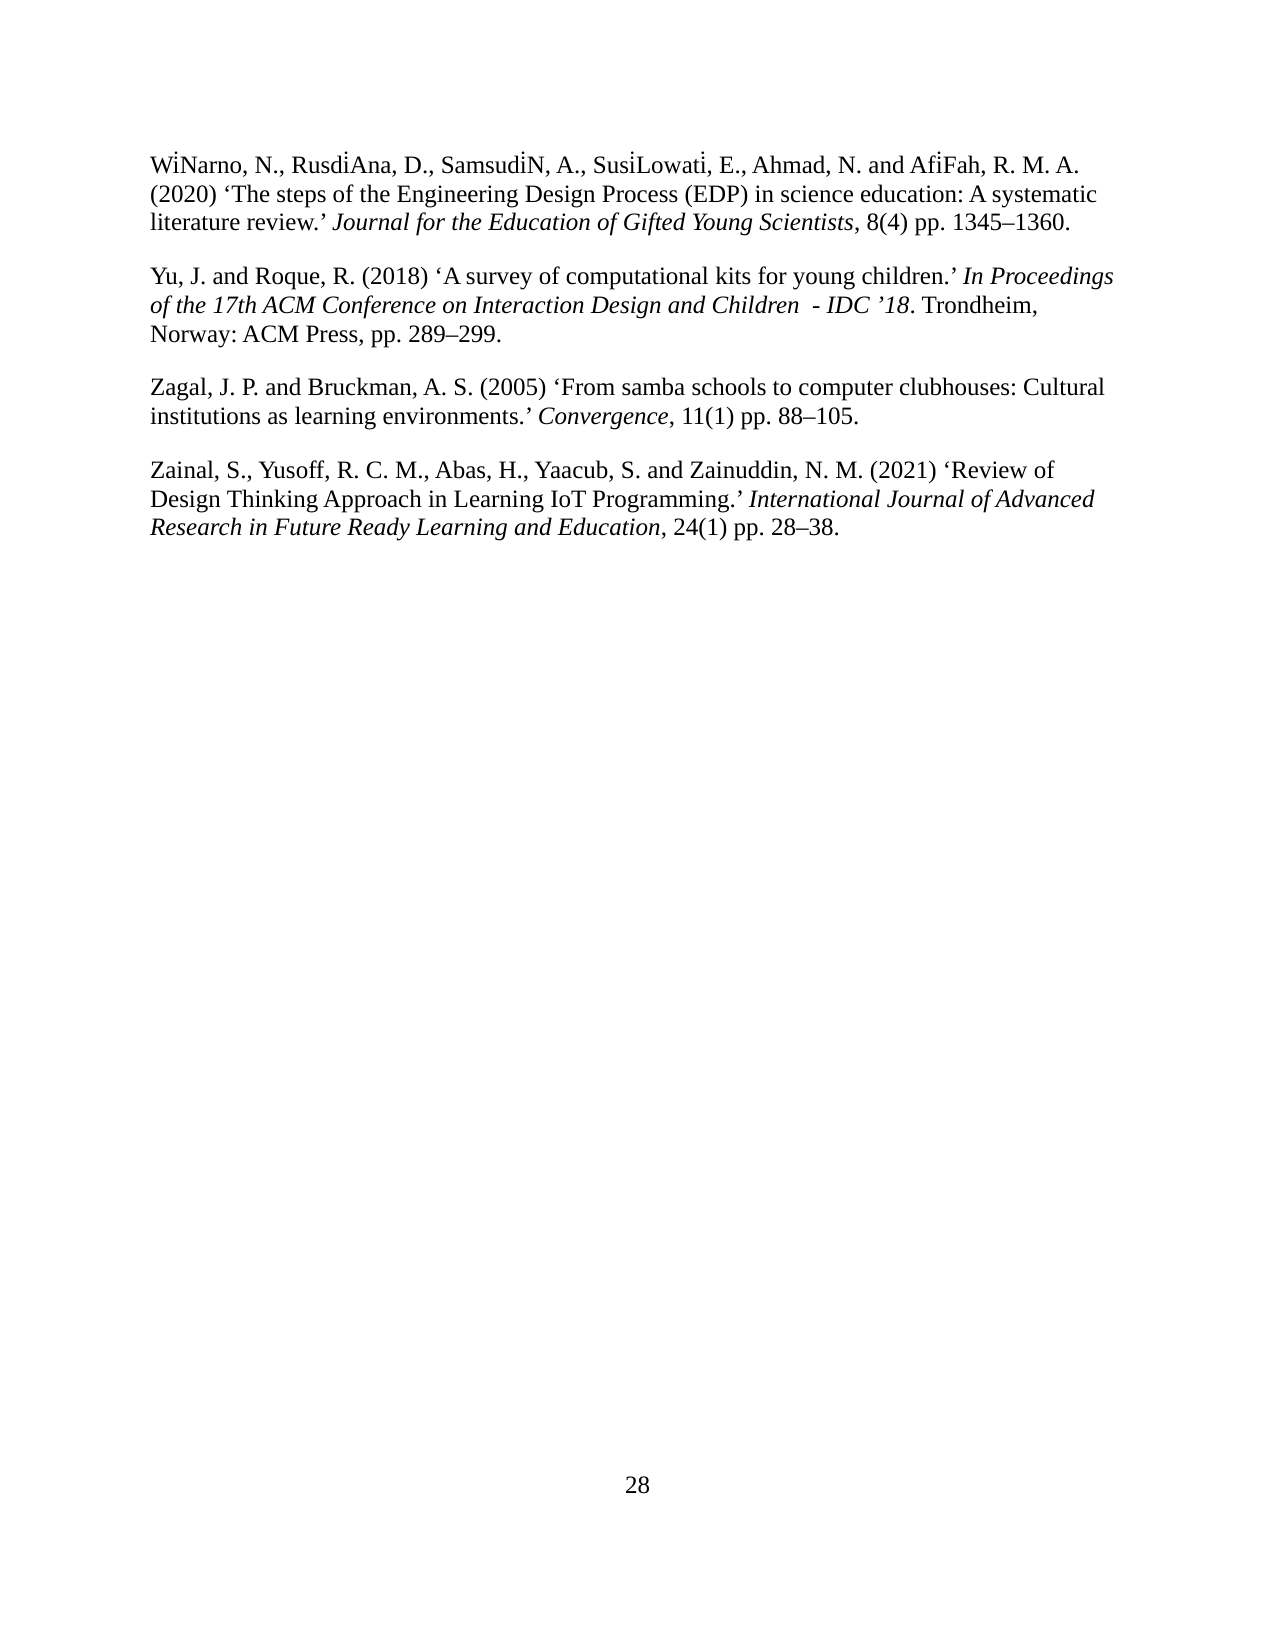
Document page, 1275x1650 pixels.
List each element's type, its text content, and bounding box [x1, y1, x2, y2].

text Wi̇Narno, N., Rusdi̇Ana, D., Samsudi̇N, A., Susi̇Lowati̇, E., Ahmad, N. and Afi̇Fah, R. M. A. (2020) ‘The steps of the Engineering Design Process (EDP) in science education: A systematic literature review.’ Journal for the Education of Gifted Young Scientists, 8(4) pp. 1345–1360. [150, 150, 1125, 236]
text Zagal, J. P. and Bruckman, A. S. (2005) ‘From samba schools to computer clubhouses: Cultural institutions as learning environments.’ Convergence, 11(1) pp. 88–105. [150, 372, 1125, 430]
text Zainal, S., Yusoff, R. C. M., Abas, H., Yaacub, S. and Zainuddin, N. M. (2021) ‘Review of Design Thinking Approach in Learning IoT Programming.’ International Journal of Advanced Research in Future Ready Learning and Education, 24(1) pp. 28–38. [150, 455, 1125, 541]
text Yu, J. and Roque, R. (2018) ‘A survey of computational kits for young children.’ In Proceedings of the 17th ACM Conference on Interaction Design and Children - IDC ’18. Trondheim, Norway: ACM Press, pp. 289–299. [150, 261, 1125, 347]
